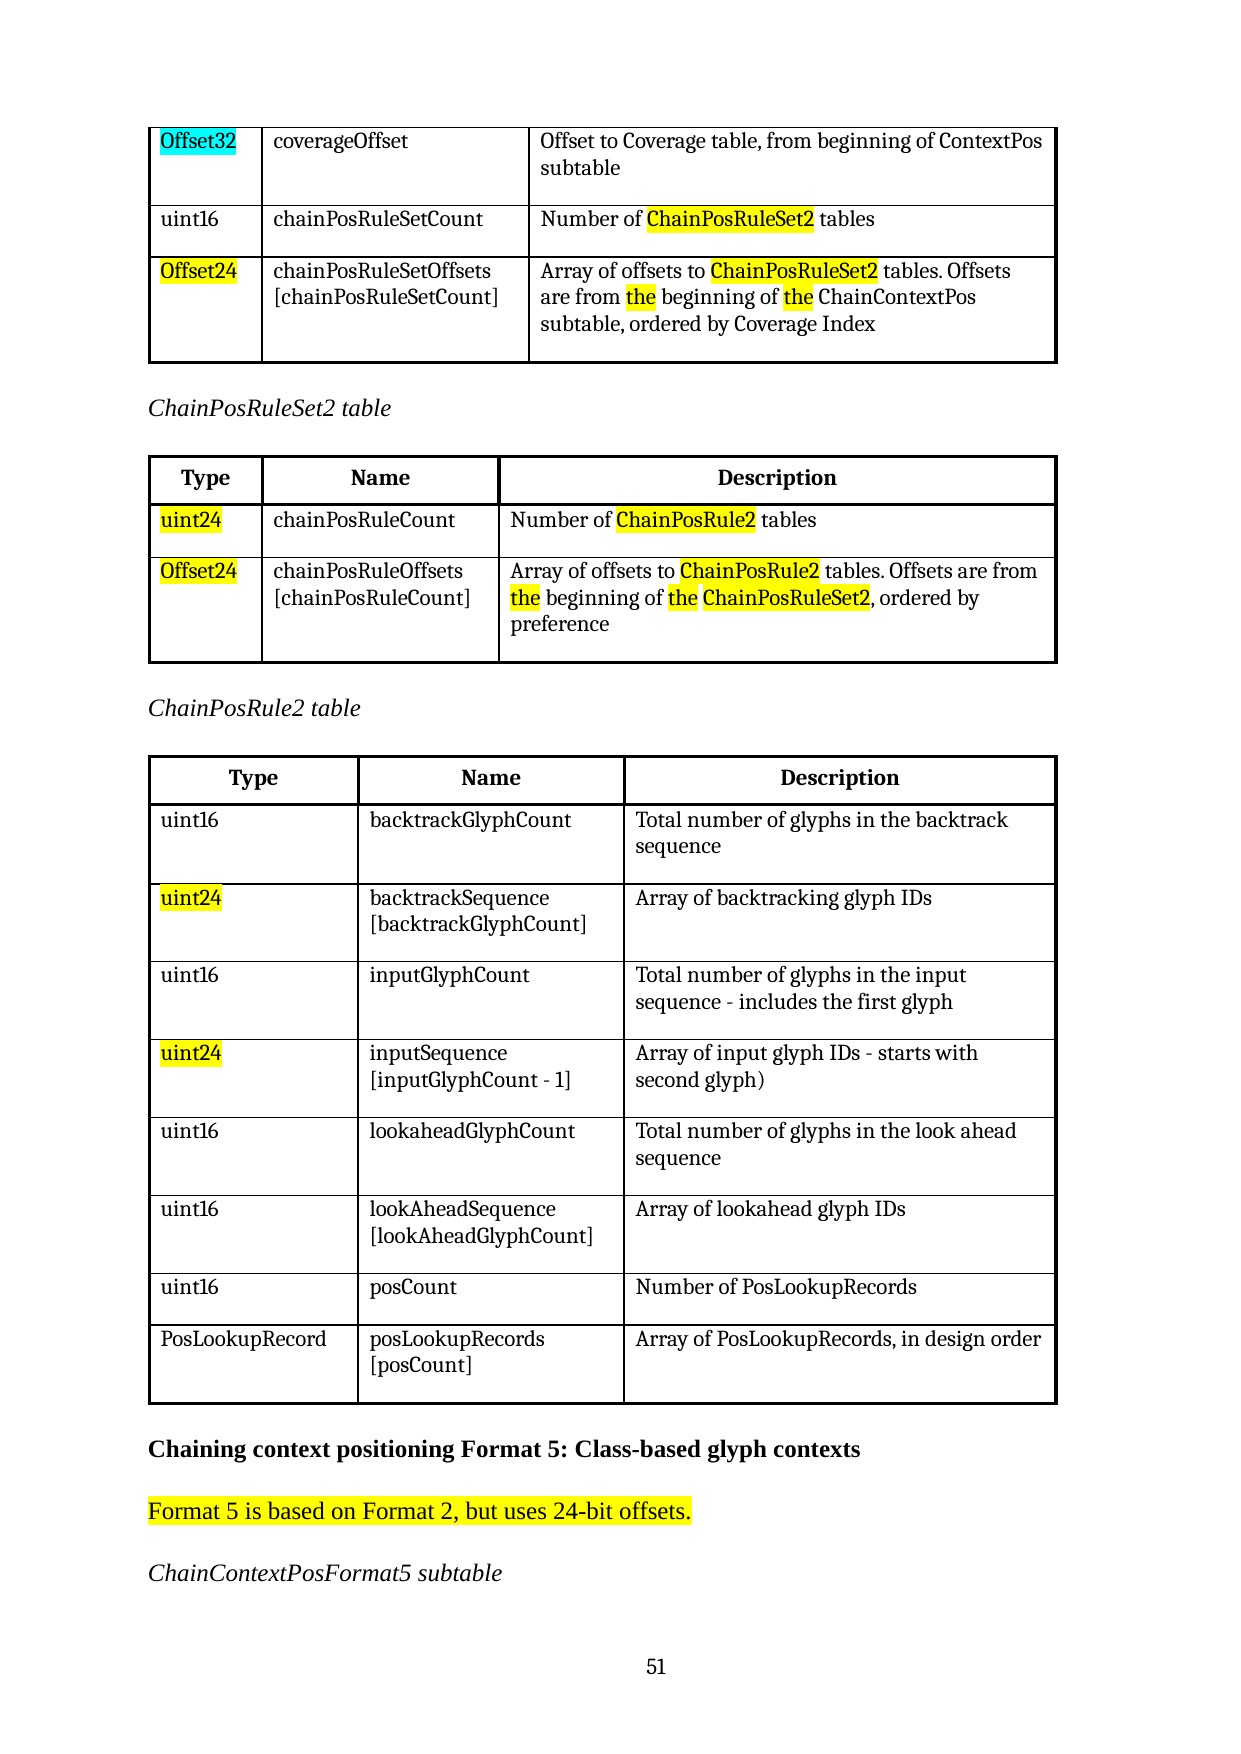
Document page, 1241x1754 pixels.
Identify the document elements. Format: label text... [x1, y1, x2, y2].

table_cell Number of ChainPosRule2 tables [500, 506, 1054, 556]
table_cell Offset to Coverage table, from beginning of ContextPos subtable [530, 128, 1054, 205]
table_cell Array of offsets to ChainPosRule2 tables. Offsets are from the beginning of the ChainPosRuleSet2, ordered by preference [500, 558, 1054, 661]
text ChainPosRule2 table [148, 693, 1163, 722]
table_cell inputSequence [inputGlyphCount - 1] [359, 1040, 623, 1117]
table_header Type [151, 758, 357, 803]
table_cell PosLookupRecord [151, 1326, 357, 1402]
table_cell posCount [359, 1274, 623, 1324]
table_header Name [360, 758, 623, 803]
table_cell Total number of glyphs in the backtrack sequence [625, 806, 1054, 883]
text Format 5 is based on Format 2, but uses 24-bit offsets. [148, 1496, 1163, 1525]
text ChainContextPosFormat5 subtable [148, 1558, 1163, 1587]
table_cell posLookupRecords [posCount] [359, 1326, 623, 1402]
table_cell Number of ChainPosRuleSet2 tables [530, 206, 1054, 256]
table_cell chainPosRuleOffsets [chainPosRuleCount] [263, 558, 498, 661]
table_cell coverageOffset [263, 128, 528, 205]
table_cell lookaheadGlyphCount [359, 1118, 623, 1194]
table_cell Array of backtracking glyph IDs [625, 885, 1054, 961]
table_cell backtrackGlyphCount [359, 806, 623, 883]
text Chaining context positioning Format 5: Class-based glyph contexts [148, 1434, 1163, 1463]
table_cell uint16 [151, 1196, 357, 1272]
table_header Type [151, 458, 261, 503]
table_cell Number of PosLookupRecords [625, 1274, 1054, 1324]
table_cell inputGlyphCount [359, 962, 623, 1039]
table_cell Array of input glyph IDs - starts with second glyph) [625, 1040, 1054, 1117]
text ChainPosRuleSet2 table [148, 393, 1163, 422]
table_cell uint16 [151, 962, 357, 1039]
table_cell Offset24 [151, 558, 261, 661]
table_cell uint16 [151, 806, 357, 883]
table_cell lookAheadSequence [lookAheadGlyphCount] [359, 1196, 623, 1272]
table_cell uint24 [151, 506, 261, 556]
table_cell Total number of glyphs in the input sequence - includes the first glyph [625, 962, 1054, 1039]
table_header Description [626, 758, 1054, 803]
table_cell Array of offsets to ChainPosRuleSet2 tables. Offsets are from the beginning of the ChainContextPos subtable, ordered by Coverage Index [530, 258, 1054, 361]
table_cell uint16 [151, 1118, 357, 1194]
table_cell Offset32 [151, 128, 261, 205]
table_cell Array of lookahead glyph IDs [625, 1196, 1054, 1272]
table_header Description [501, 458, 1054, 503]
table_cell backtrackSequence [backtrackGlyphCount] [359, 885, 623, 961]
table_cell uint16 [151, 1274, 357, 1324]
table_cell uint24 [151, 1040, 357, 1117]
table_cell chainPosRuleSetOffsets [chainPosRuleSetCount] [263, 258, 528, 361]
table_cell Array of PosLookupRecords, in design order [625, 1326, 1054, 1402]
table_cell chainPosRuleSetCount [263, 206, 528, 256]
table_cell chainPosRuleCount [263, 506, 498, 556]
table_header Name [264, 458, 497, 503]
table_cell Total number of glyphs in the look ahead sequence [625, 1118, 1054, 1194]
table_cell uint16 [151, 206, 261, 256]
table_cell Offset24 [151, 258, 261, 361]
table_cell uint24 [151, 885, 357, 961]
